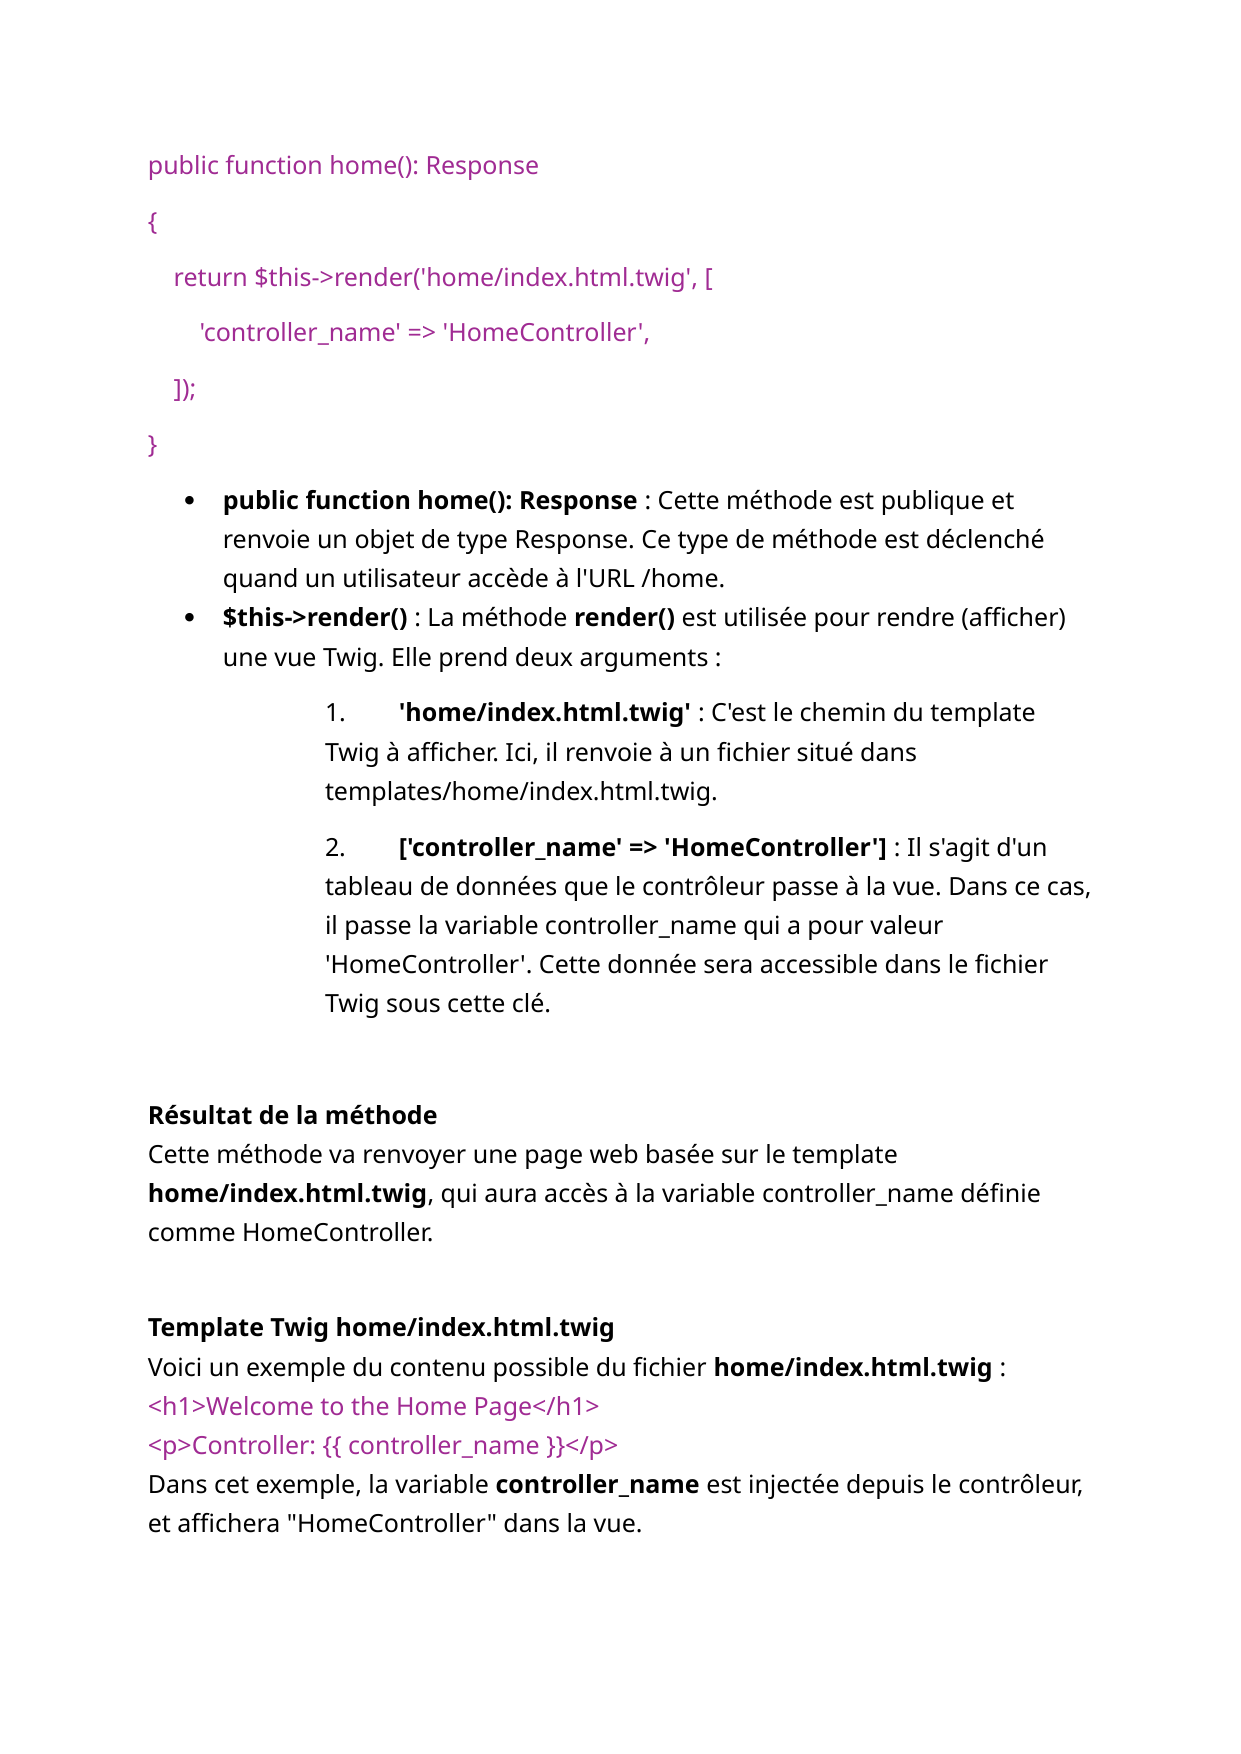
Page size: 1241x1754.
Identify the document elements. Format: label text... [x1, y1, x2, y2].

text public function home(): Response [148, 148, 1093, 182]
text Cette méthode va renvoyer une page web basée sur le template home/index.html.twig, qui aura accès à la variable controller_name définie comme HomeController. [148, 1137, 1093, 1249]
text Dans cet exemple, la variable controller_name est injectée depuis le contrôleur, et affichera "HomeController" dans la vue. [148, 1467, 1093, 1540]
list 'home/index.html.twig' : C'est le chemin du template Twig à afficher. Ici, il renvoie à un fichier situé dans templates/home/index.html.twig. [325, 695, 1093, 807]
text Résultat de la méthode [148, 1098, 1093, 1132]
text Voici un exemple du contenu possible du fichier home/index.html.twig : [148, 1349, 1093, 1383]
text <h1>Welcome to the Home Page</h1> [148, 1388, 1093, 1422]
list public function home(): Response : Cette méthode est publique et renvoie un objet de type Response. Ce type de méthode est déclenché quand un utilisateur accède à l'URL /home. [185, 483, 1093, 595]
text } [148, 427, 1093, 461]
text return $this->render('home/index.html.twig', [ [148, 259, 1093, 293]
list ['controller_name' => 'HomeController'] : Il s'agit d'un tableau de données que le contrôleur passe à la vue. Dans ce cas, il passe la variable controller_name qui a pour valeur 'HomeController'. Cette donnée sera accessible dans le fichier Twig sous cette clé. [325, 829, 1093, 1020]
text <p>Controller: {{ controller_name }}</p> [148, 1428, 1093, 1462]
text { [148, 203, 1093, 237]
list $this->render() : La méthode render() est utilisée pour rendre (afficher) une vue Twig. Elle prend deux arguments : [185, 600, 1093, 673]
text Template Twig home/index.html.twig [148, 1310, 1093, 1344]
text ]); [148, 371, 1093, 405]
text 'controller_name' => 'HomeController', [148, 315, 1093, 349]
